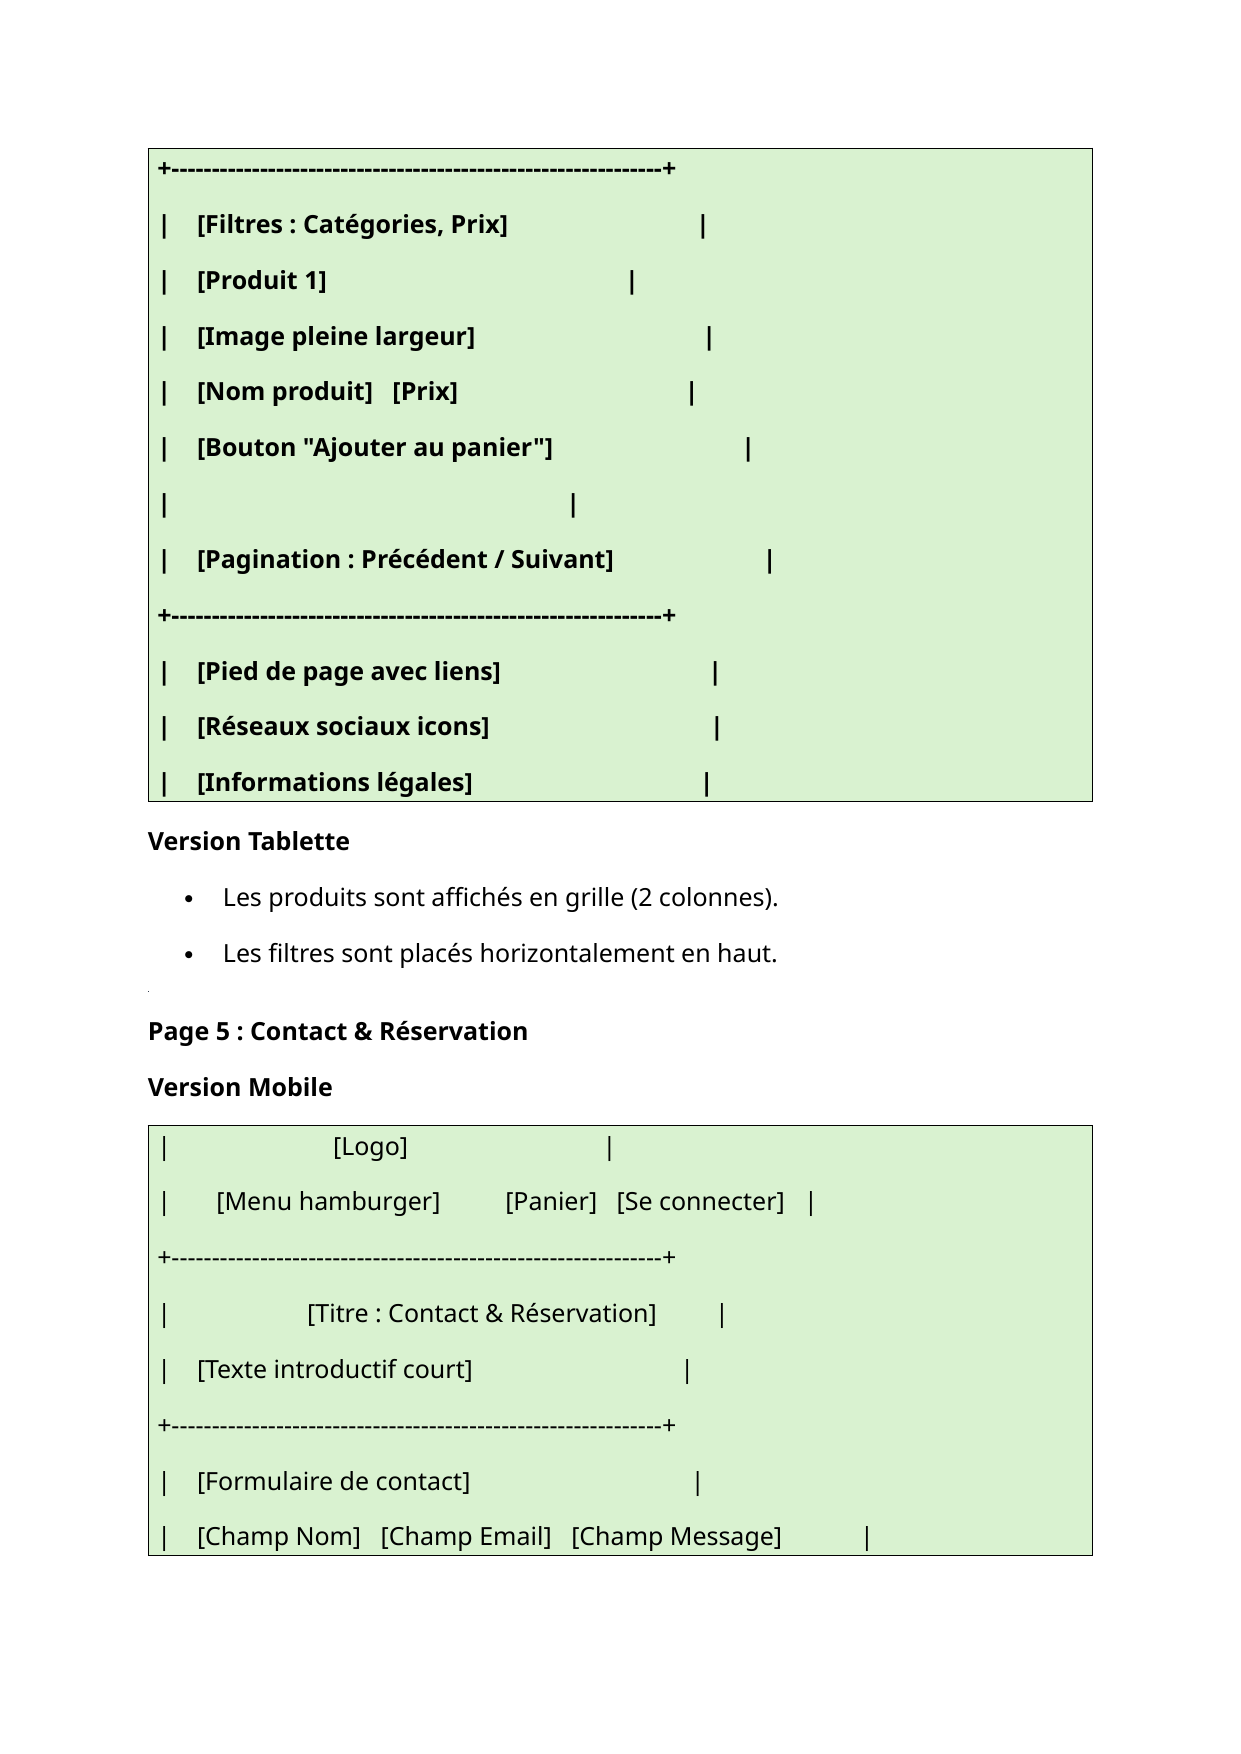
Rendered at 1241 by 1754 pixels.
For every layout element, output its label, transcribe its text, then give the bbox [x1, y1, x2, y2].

text +-------------------------------------------------------------+ [149, 149, 1092, 185]
text | [Texte introductif court] | [149, 1348, 1092, 1386]
text +-------------------------------------------------------------+ [149, 594, 1092, 631]
text | [Pagination : Précédent / Suivant] | [149, 538, 1092, 576]
text Version Mobile [148, 1069, 1093, 1103]
list Les filtres sont placés horizontalement en haut. [185, 936, 1093, 969]
text | [Image pleine largeur] | [149, 315, 1092, 352]
text | [Réseaux sociaux icons] | [149, 706, 1092, 743]
text | [Bouton "Ajouter au panier"] | [149, 427, 1092, 464]
text Version Tablette [148, 824, 1093, 858]
text | [Informations légales] | [149, 762, 1092, 801]
text | [Titre : Contact & Réservation] | [149, 1292, 1092, 1330]
text | | [149, 483, 1092, 520]
text | [Menu hamburger] [Panier] [Se connecter] | [149, 1181, 1092, 1218]
text | [Champ Nom] [Champ Email] [Champ Message] | [149, 1516, 1092, 1555]
text | [Formulaire de contact] | [149, 1460, 1092, 1497]
text Page 5 : Contact & Réservation [148, 1013, 1093, 1047]
text | [Pied de page avec liens] | [149, 650, 1092, 687]
text +-------------------------------------------------------------+ [149, 1237, 1092, 1274]
list Les produits sont affichés en grille (2 colonnes). [185, 880, 1093, 914]
text | [Nom produit] [Prix] | [149, 371, 1092, 408]
text | [Produit 1] | [149, 259, 1092, 296]
text | [Logo] | [149, 1126, 1092, 1162]
text +-------------------------------------------------------------+ [149, 1404, 1092, 1441]
text | [Filtres : Catégories, Prix] | [149, 203, 1092, 241]
